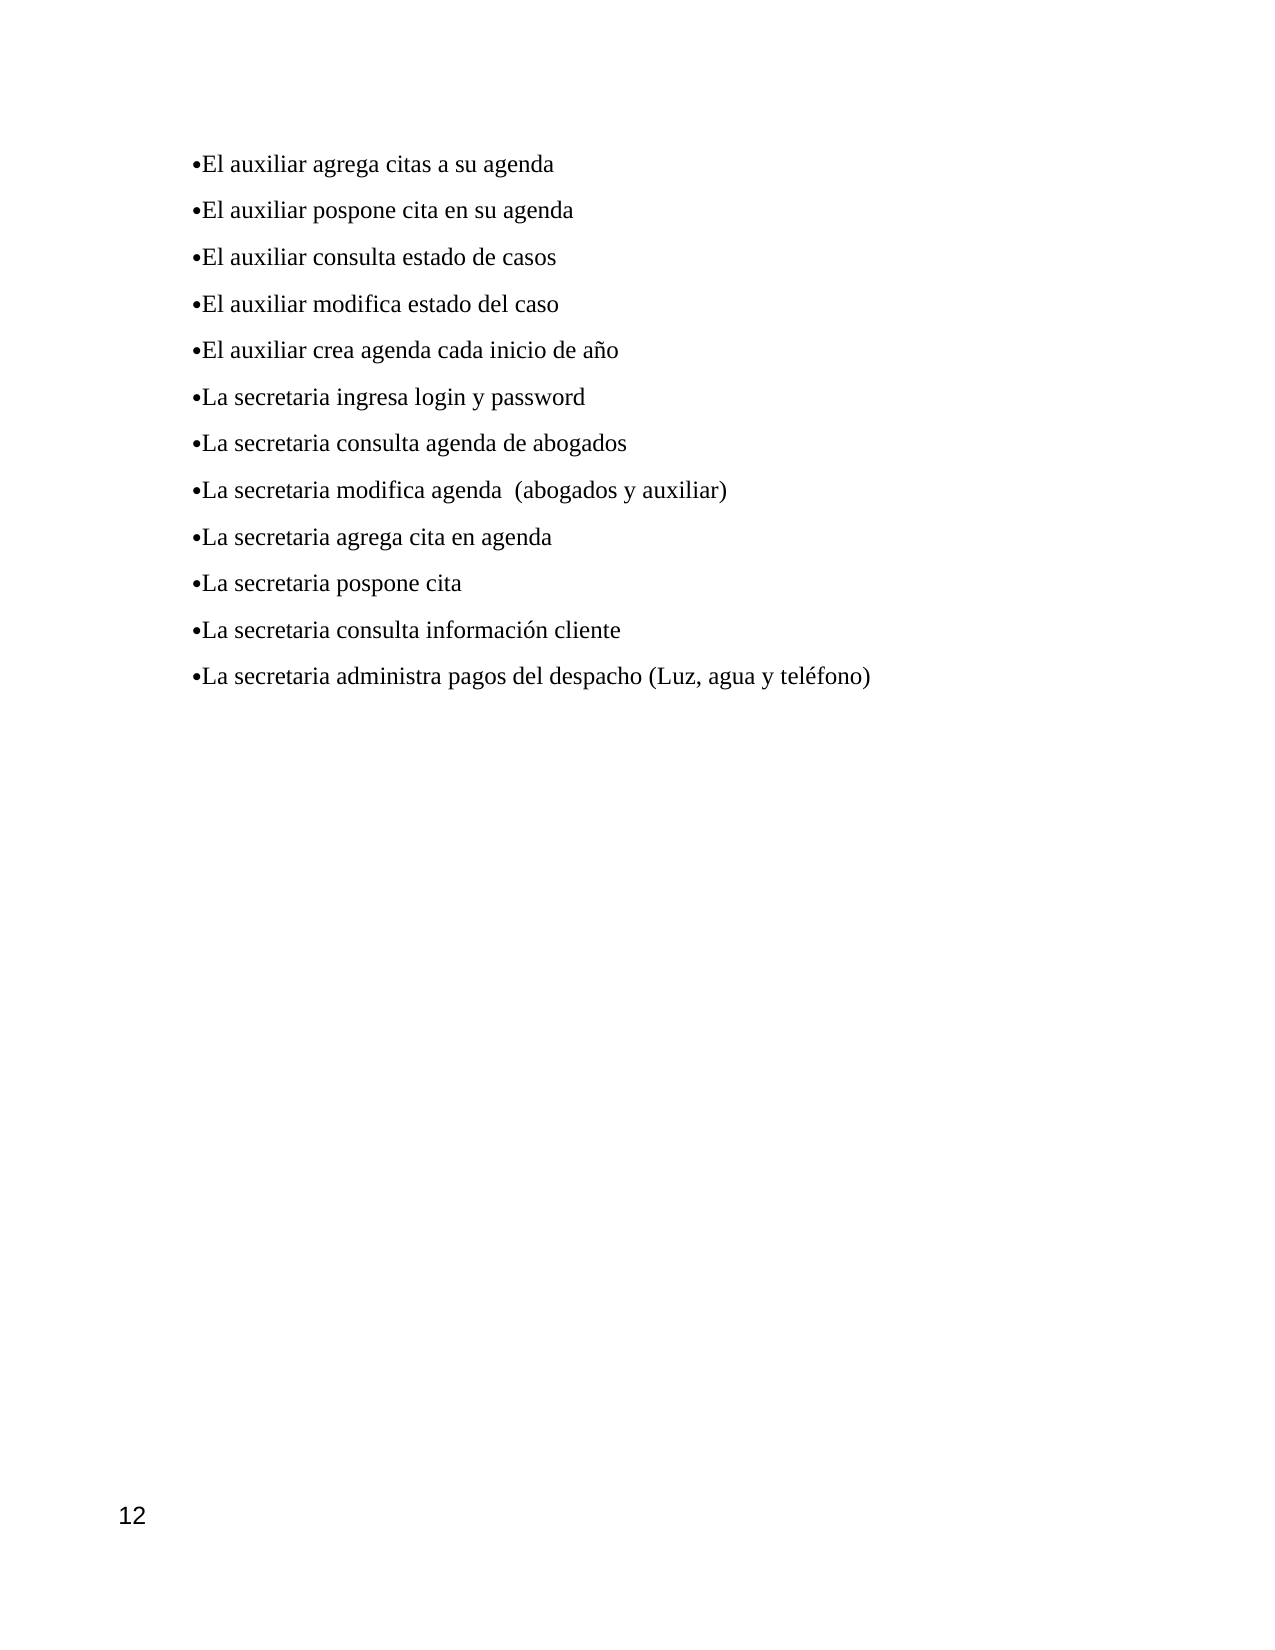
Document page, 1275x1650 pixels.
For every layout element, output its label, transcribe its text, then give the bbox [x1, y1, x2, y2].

list El auxiliar agrega citas a su agenda [193, 149, 1157, 178]
list La secretaria ingresa login y password [193, 382, 1157, 411]
list El auxiliar pospone cita en su agenda [193, 196, 1157, 224]
list La secretaria administra pagos del despacho (Luz, agua y teléfono) [193, 661, 1157, 690]
list El auxiliar crea agenda cada inicio de año [193, 335, 1157, 364]
list La secretaria agrega cita en agenda [193, 522, 1157, 550]
list La secretaria consulta información cliente [193, 615, 1157, 643]
list La secretaria pospone cita [193, 568, 1157, 597]
list El auxiliar modifica estado del caso [193, 289, 1157, 317]
list La secretaria consulta agenda de abogados [193, 428, 1157, 457]
list La secretaria modifica agenda (abogados y auxiliar) [193, 475, 1157, 504]
list El auxiliar consulta estado de casos [193, 242, 1157, 271]
